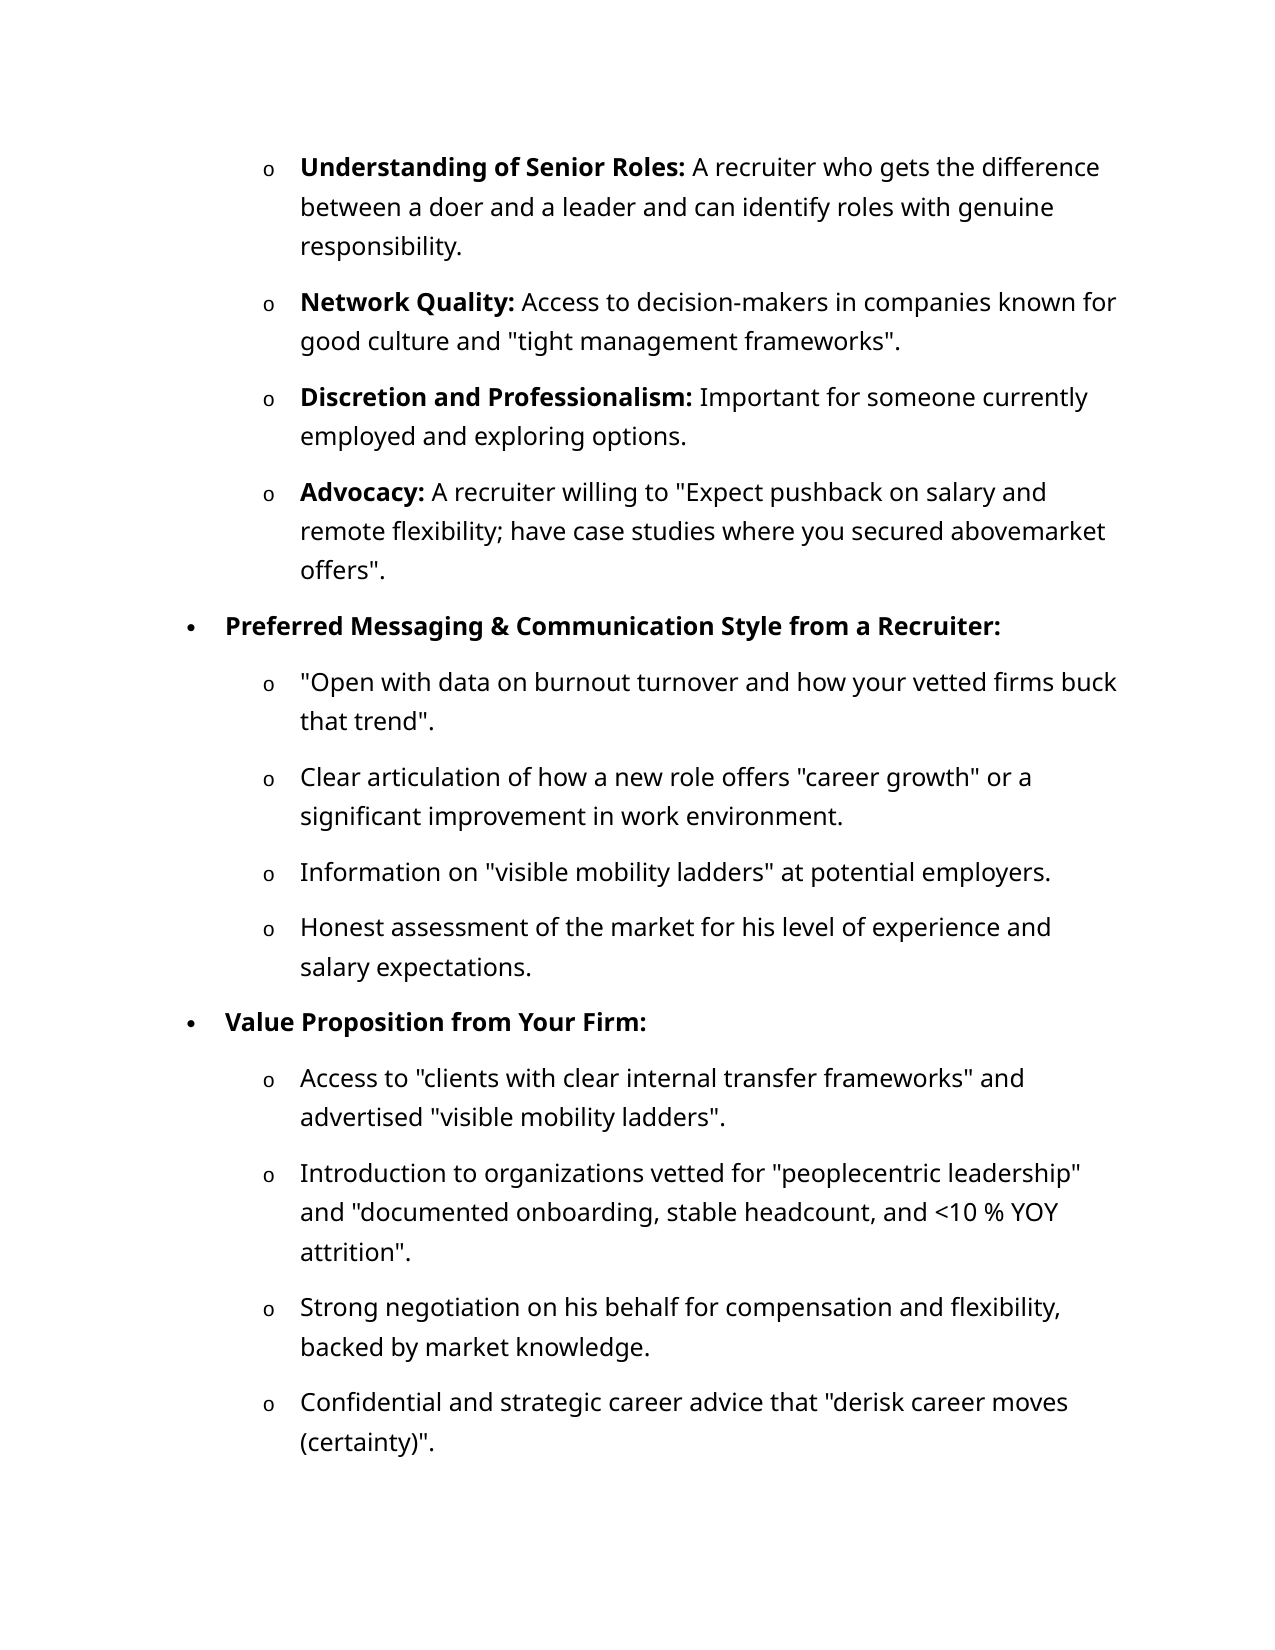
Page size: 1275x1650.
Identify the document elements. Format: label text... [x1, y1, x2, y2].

list Clear articulation of how a new role offers "career growth" or a significant improvement in work environment. [262, 759, 1125, 832]
list Value Proposition from Your Firm: [187, 1005, 1125, 1039]
list Preferred Messaging & Communication Style from a Recruiter: [187, 608, 1125, 642]
list Access to "clients with clear internal transfer frameworks" and advertised "visible mobility ladders". [262, 1061, 1125, 1134]
list Introduction to organizations vetted for "peoplecentric leadership" and "documented onboarding, stable headcount, and <10 % YOY attrition". [262, 1156, 1125, 1268]
list Confidential and strategic career advice that "derisk career moves (certainty)". [262, 1385, 1125, 1458]
list Honest assessment of the market for his level of experience and salary expectations. [262, 910, 1125, 983]
list Understanding of Senior Roles: A recruiter who gets the difference between a doer and a leader and can identify roles with genuine responsibility. [262, 150, 1125, 262]
list Discretion and Professionalism: Important for someone currently employed and exploring options. [262, 379, 1125, 452]
list Network Quality: Access to decision-makers in companies known for good culture and "tight management frameworks". [262, 284, 1125, 357]
list Strong negotiation on his behalf for compensation and flexibility, backed by market knowledge. [262, 1290, 1125, 1363]
list Advocacy: A recruiter willing to "Expect pushback on salary and remote flexibility; have case studies where you secured abovemarket offers". [262, 474, 1125, 587]
list Information on "visible mobility ladders" at potential employers. [262, 854, 1125, 888]
list "Open with data on burnout turnover and how your vetted firms buck that trend". [262, 664, 1125, 737]
